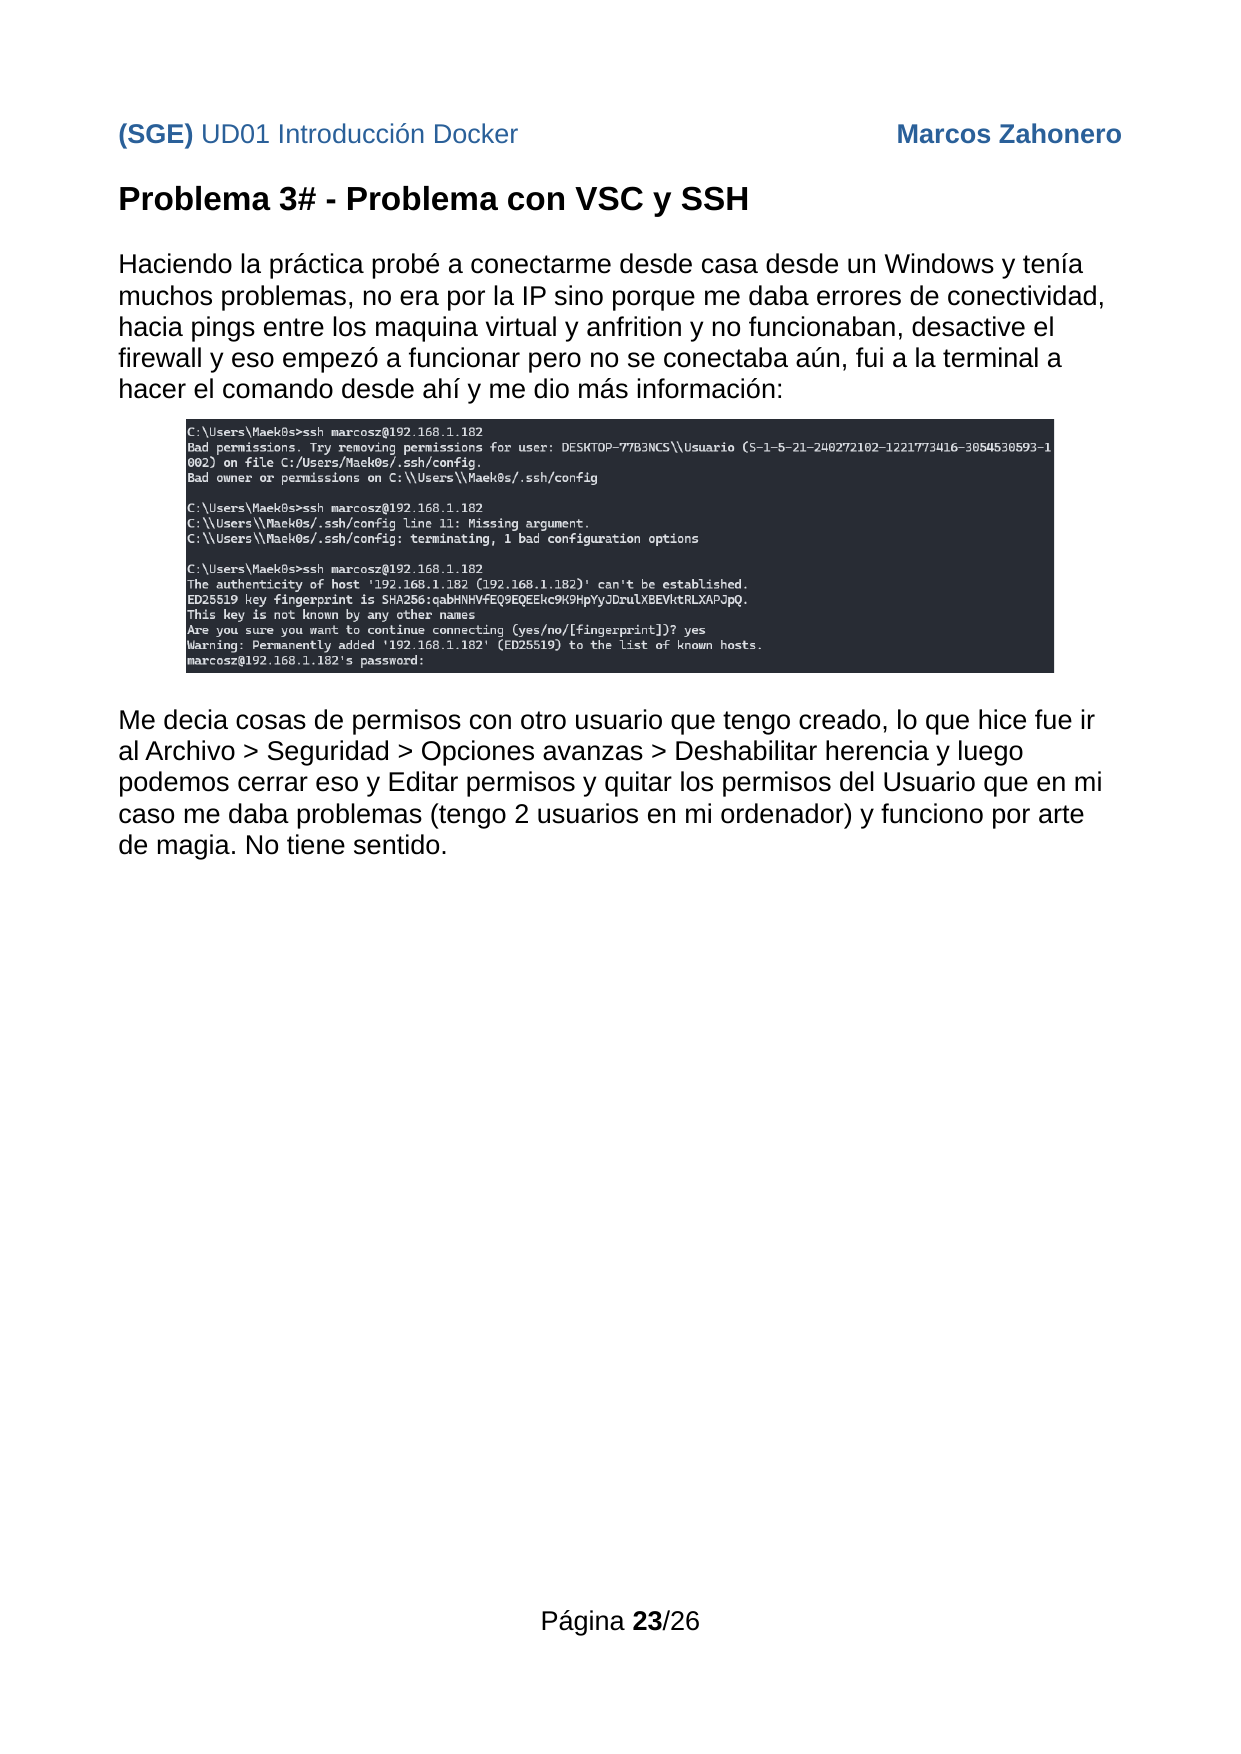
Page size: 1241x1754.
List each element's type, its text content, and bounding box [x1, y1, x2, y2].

text Haciendo la práctica probé a conectarme desde casa desde un Windows y tenía muchos problemas, no era por la IP sino porque me daba errores de conectividad, hacia pings entre los maquina virtual y anfrition y no funcionaban, desactive el firewall y eso empezó a funcionar pero no se conectaba aún, fui a la terminal a hacer el comando desde ahí y me dio más información: [118, 248, 1122, 405]
text Me decia cosas de permisos con otro usuario que tengo creado, lo que hice fue ir al Archivo > Seguridad > Opciones avanzas > Deshabilitar herencia y luego podemos cerrar eso y Editar permisos y quitar los permisos del Usuario que en mi caso me daba problemas (tengo 2 usuarios en mi ordenador) y funciono por arte de magia. No tiene sentido. [118, 704, 1122, 860]
picture [186, 419, 1055, 673]
subtitle Problema 3# - Problema con VSC y SSH [118, 179, 1122, 217]
